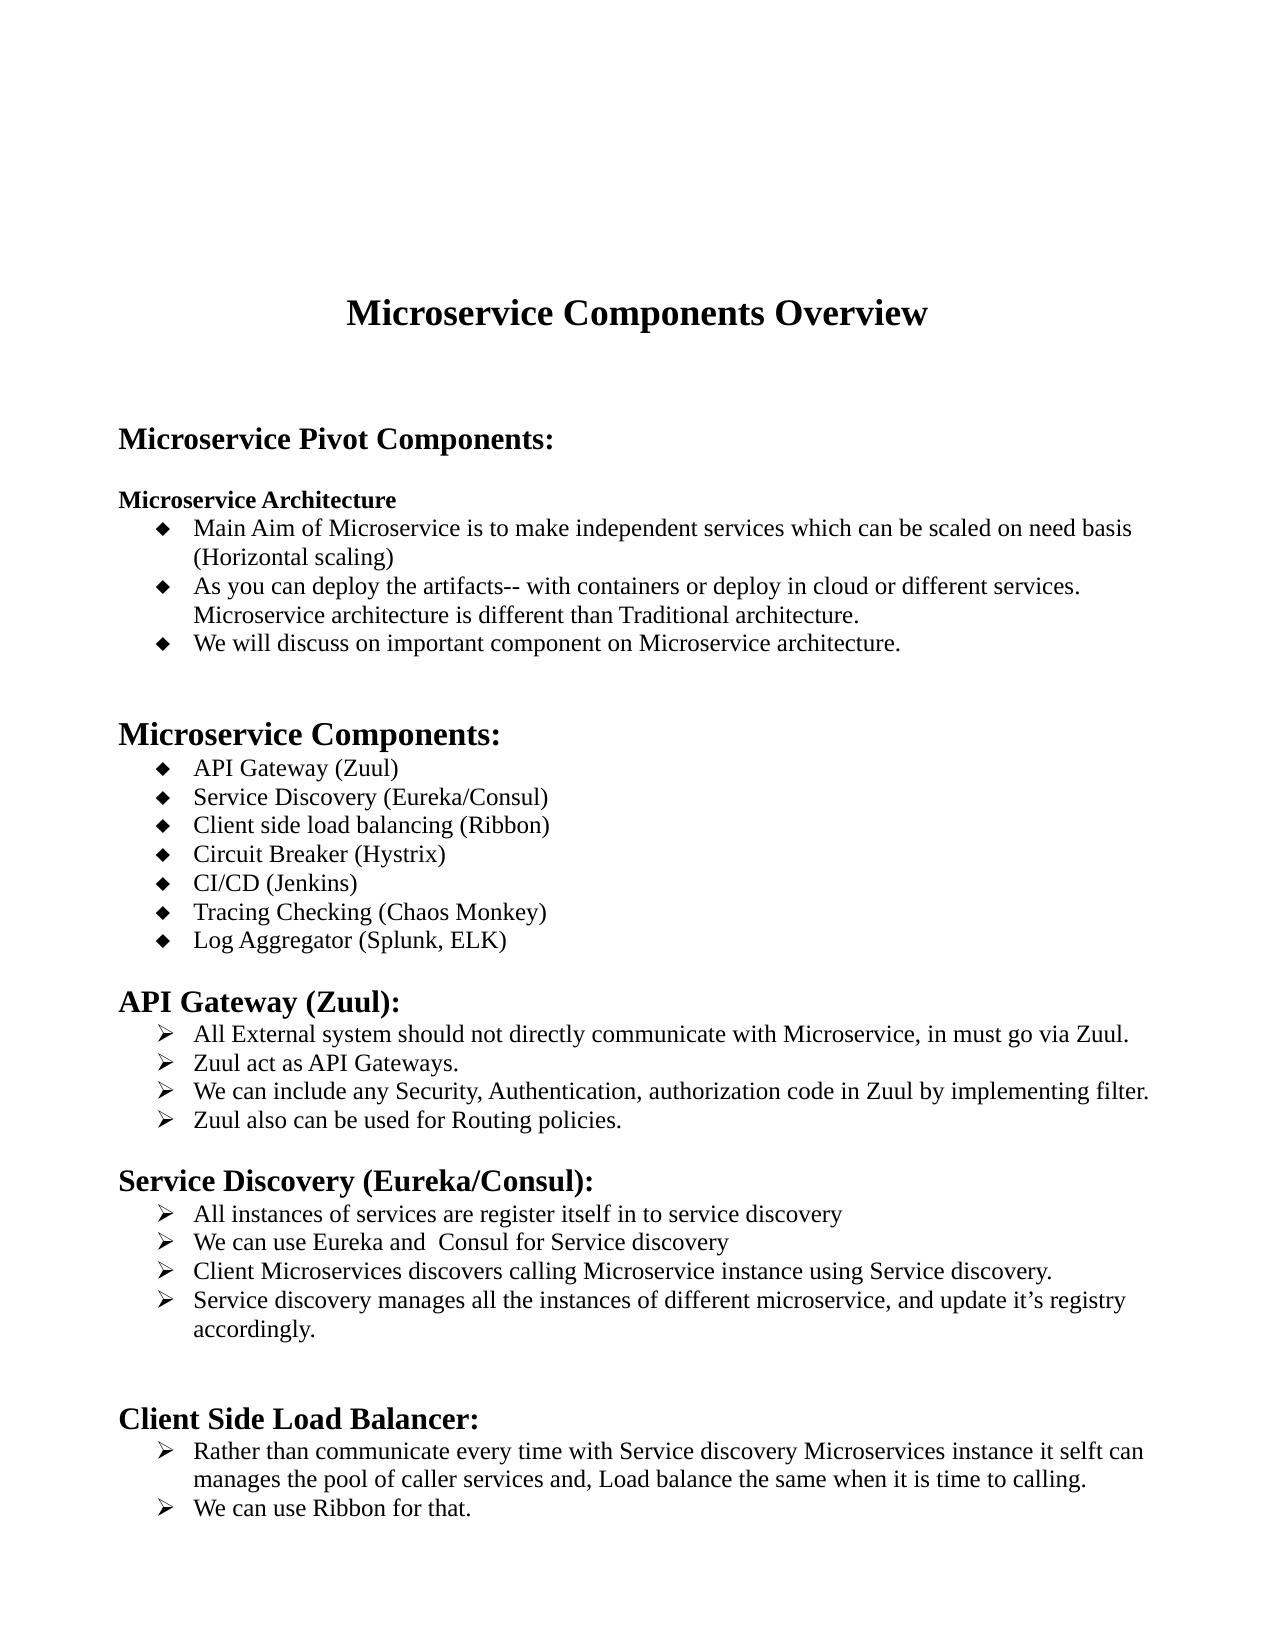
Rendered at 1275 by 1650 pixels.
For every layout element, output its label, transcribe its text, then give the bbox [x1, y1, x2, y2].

list Zuul act as API Gateways. [156, 1048, 1157, 1076]
list All instances of services are register itself in to service discovery [156, 1199, 1157, 1227]
text Microservice Architecture [118, 485, 1157, 513]
list Tracing Checking (Chaos Monkey) [156, 897, 1157, 926]
text Service Discovery (Eureka/Consul): [118, 1163, 1157, 1199]
list We can use Ribbon for that. [156, 1493, 1157, 1522]
list We can include any Security, Authentication, authorization code in Zuul by implementing filter. [156, 1076, 1157, 1105]
list Main Aim of Microservice is to make independent services which can be scaled on need basis (Horizontal scaling) [156, 513, 1157, 571]
text Client Side Load Balancer: [118, 1400, 1157, 1436]
text Microservice Pivot Components: [118, 420, 1157, 456]
list Service discovery manages all the instances of different microservice, and update it’s registry accordingly. [156, 1285, 1157, 1342]
list We will discuss on important component on Microservice architecture. [156, 628, 1157, 657]
list Log Aggregator (Splunk, ELK) [156, 926, 1157, 954]
list API Gateway (Zuul) [156, 753, 1157, 782]
text Microservice Components: [118, 715, 1157, 753]
list All External system should not directly communicate with Microservice, in must go via Zuul. [156, 1019, 1157, 1048]
list CI/CD (Jenkins) [156, 868, 1157, 897]
list Circuit Breaker (Hystrix) [156, 839, 1157, 868]
list We can use Eureka and Consul for Service discovery [156, 1227, 1157, 1256]
list Rather than communicate every time with Service discovery Microservices instance it selft can manages the pool of caller services and, Load balance the same when it is time to calling. [156, 1436, 1157, 1493]
text Microservice Components Overview [118, 291, 1157, 334]
list Zuul also can be used for Routing policies. [156, 1105, 1157, 1134]
list Service Discovery (Eureka/Consul) [156, 782, 1157, 811]
text API Gateway (Zuul): [118, 983, 1157, 1019]
list Client side load balancing (Ribbon) [156, 811, 1157, 839]
list As you can deploy the artifacts-- with containers or deploy in cloud or different services. Microservice architecture is different than Traditional architecture. [156, 571, 1157, 628]
list Client Microservices discovers calling Microservice instance using Service discovery. [156, 1256, 1157, 1285]
